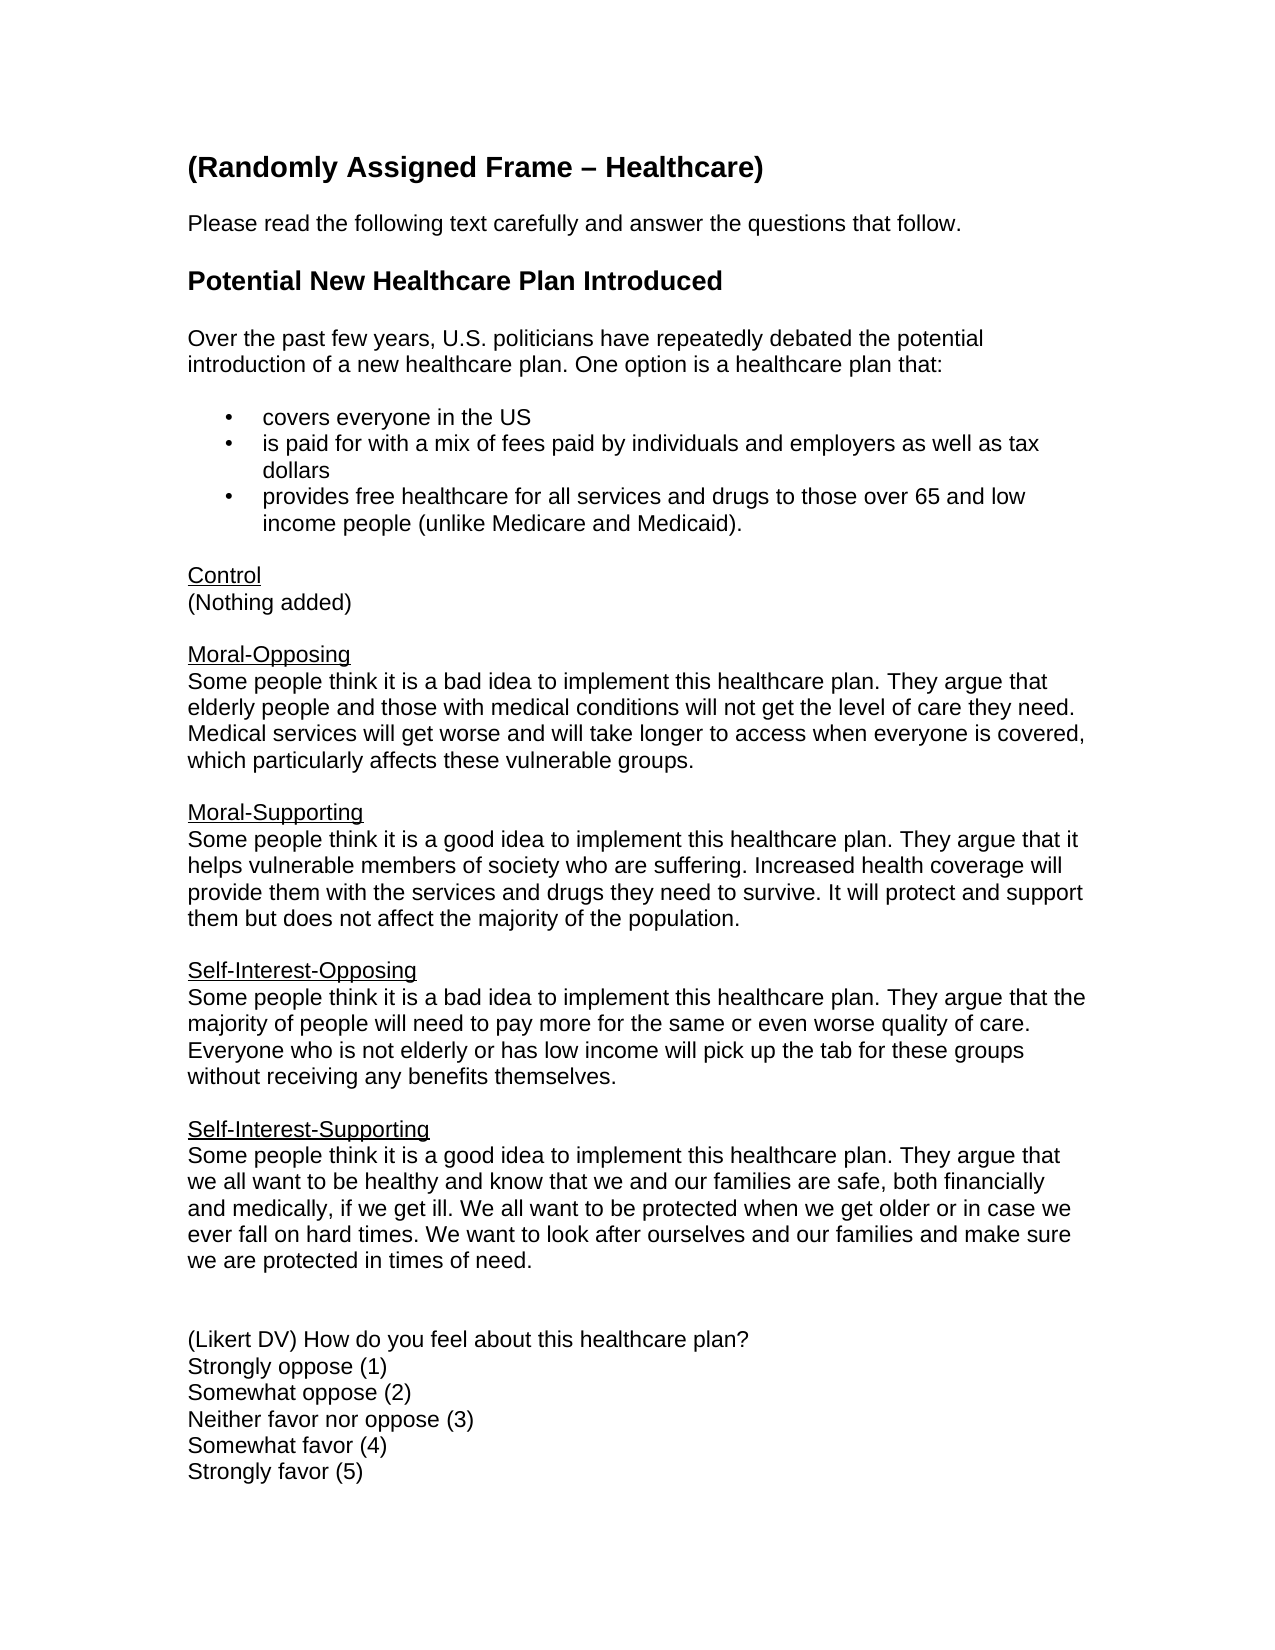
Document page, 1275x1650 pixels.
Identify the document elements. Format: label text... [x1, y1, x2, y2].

text Self-Interest-Supporting [187, 1116, 1087, 1142]
text Strongly oppose (1) [187, 1353, 1087, 1379]
list covers everyone in the US [225, 404, 1087, 430]
text (Randomly Assigned Frame – Healthcare) [187, 150, 1087, 183]
text Somewhat oppose (2) [187, 1379, 1087, 1406]
text Potential New Healthcare Plan Introduced [187, 265, 1087, 296]
text Some people think it is a good idea to implement this healthcare plan. They argue that we all want to be healthy and know that we and our families are safe, both financially and medically, if we get ill. We all want to be protected when we get older or in case we ever fall on hard times. We want to look after ourselves and our families and make sure we are protected in times of need. [187, 1142, 1087, 1274]
text Over the past few years, U.S. politicians have repeatedly debated the potential introduction of a new healthcare plan. One option is a healthcare plan that: [187, 325, 1087, 378]
text Control [187, 562, 1087, 588]
list provides free healthcare for all services and drugs to those over 65 and low income people (unlike Medicare and Medicaid). [225, 483, 1087, 536]
text Neither favor nor oppose (3) [187, 1406, 1087, 1432]
text Moral-Supporting [187, 799, 1087, 826]
text (Nothing added) [187, 588, 1087, 615]
text Somewhat favor (4) [187, 1432, 1087, 1458]
text Strongly favor (5) [187, 1458, 1087, 1484]
text Moral-Opposing [187, 641, 1087, 668]
text Self-Interest-Opposing [187, 957, 1087, 984]
text Some people think it is a good idea to implement this healthcare plan. They argue that it helps vulnerable members of society who are suffering. Increased health coverage will provide them with the services and drugs they need to survive. It will protect and support them but does not affect the majority of the population. [187, 826, 1087, 931]
text Some people think it is a bad idea to implement this healthcare plan. They argue that the majority of people will need to pay more for the same or even worse quality of care. Everyone who is not elderly or has low income will pick up the tab for these groups without receiving any benefits themselves. [187, 984, 1087, 1089]
text (Likert DV) How do you feel about this healthcare plan? [187, 1326, 1087, 1353]
text Please read the following text carefully and answer the questions that follow. [187, 210, 1087, 236]
text Some people think it is a bad idea to implement this healthcare plan. They argue that elderly people and those with medical conditions will not get the level of care they need. Medical services will get worse and will take longer to access when everyone is covered, which particularly affects these vulnerable groups. [187, 668, 1087, 773]
list is paid for with a mix of fees paid by individuals and employers as well as tax dollars [225, 430, 1087, 483]
